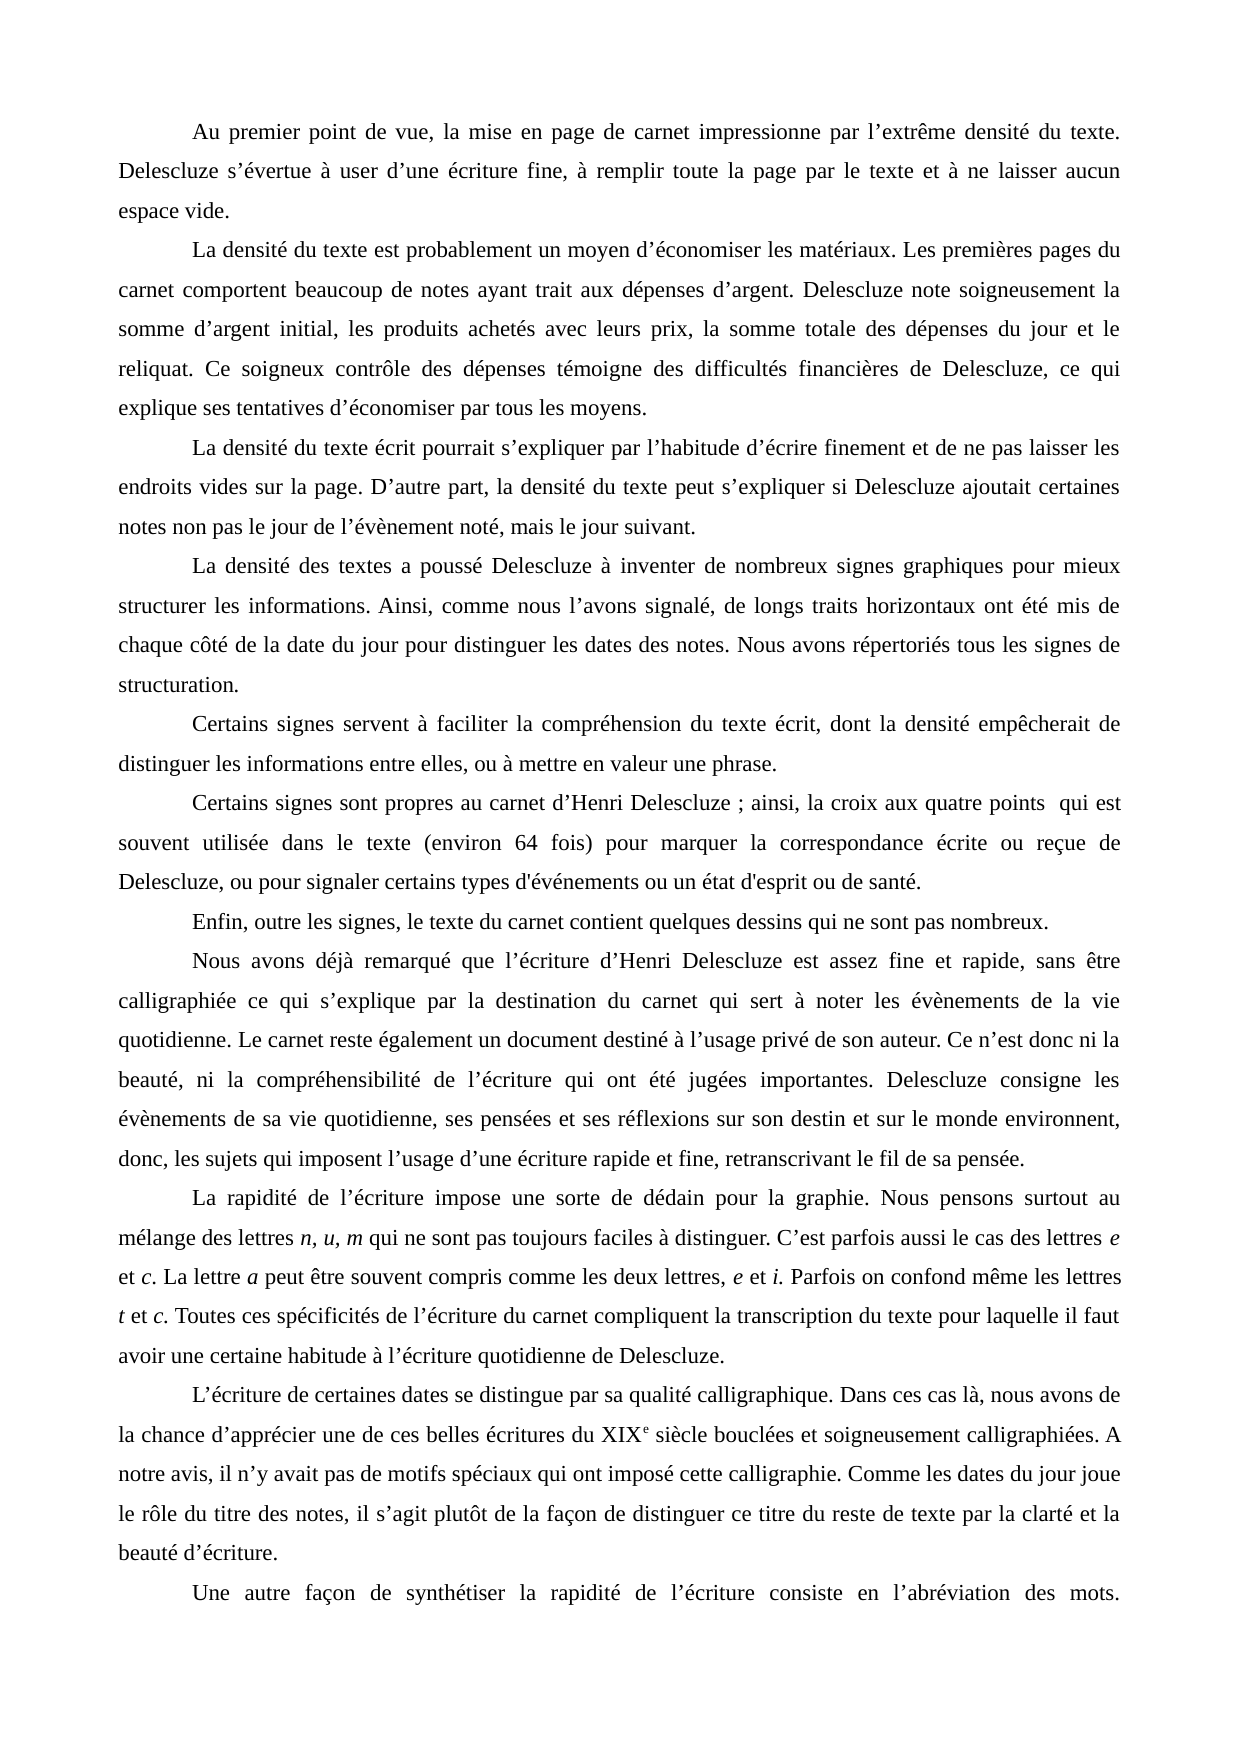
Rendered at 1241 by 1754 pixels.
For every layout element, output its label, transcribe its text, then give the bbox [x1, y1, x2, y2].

text La densité du texte écrit pourrait s’expliquer par l’habitude d’écrire finement et de ne pas laisser les endroits vides sur la page. D’autre part, la densité du texte peut s’expliquer si Delescluze ajoutait certaines notes non pas le jour de l’évènement noté, mais le jour suivant. [118, 434, 1122, 539]
text L’écriture de certaines dates se distingue par sa qualité calligraphique. Dans ces cas là, nous avons de la chance d’apprécier une de ces belles écritures du XIXe siècle bouclées et soigneusement calligraphiées. A notre avis, il n’y avait pas de motifs spéciaux qui ont imposé cette calligraphie. Comme les dates du jour joue le rôle du titre des notes, il s’agit plutôt de la façon de distinguer ce titre du reste de texte par la clarté et la beauté d’écriture. [118, 1381, 1122, 1566]
text Au premier point de vue, la mise en page de carnet impressionne par l’extrême densité du texte. Delescluze s’évertue à user d’une écriture fine, à remplir toute la page par le texte et à ne laisser aucun espace vide. [118, 118, 1122, 223]
text Nous avons déjà remarqué que l’écriture d’Henri Delescluze est assez fine et rapide, sans être calligraphiée ce qui s’explique par la destination du carnet qui sert à noter les évènements de la vie quotidienne. Le carnet reste également un document destiné à l’usage privé de son auteur. Ce n’est donc ni la beauté, ni la compréhensibilité de l’écriture qui ont été jugées importantes. Delescluze consigne les évènements de sa vie quotidienne, ses pensées et ses réflexions sur son destin et sur le monde environnent, donc, les sujets qui imposent l’usage d’une écriture rapide et fine, retranscrivant le fil de sa pensée. [118, 947, 1122, 1171]
text La densité des textes a poussé Delescluze à inventer de nombreux signes graphiques pour mieux structurer les informations. Ainsi, comme nous l’avons signalé, de longs traits horizontaux ont été mis de chaque côté de la date du jour pour distinguer les dates des notes. Nous avons répertoriés tous les signes de structuration. [118, 552, 1122, 697]
text La rapidité de l’écriture impose une sorte de dédain pour la graphie. Nous pensons surtout au mélange des lettres n, u, m qui ne sont pas toujours faciles à distinguer. C’est parfois aussi le cas des lettres e et c. La lettre a peut être souvent compris comme les deux lettres, e et i. Parfois on confond même les lettres t et c. Toutes ces spécificités de l’écriture du carnet compliquent la transcription du texte pour laquelle il faut avoir une certaine habitude à l’écriture quotidienne de Delescluze. [118, 1184, 1122, 1368]
text La densité du texte est probablement un moyen d’économiser les matériaux. Les premières pages du carnet comportent beaucoup de notes ayant trait aux dépenses d’argent. Delescluze note soigneusement la somme d’argent initial, les produits achetés avec leurs prix, la somme totale des dépenses du jour et le reliquat. Ce soigneux contrôle des dépenses témoigne des difficultés financières de Delescluze, ce qui explique ses tentatives d’économiser par tous les moyens. [118, 237, 1122, 421]
text Certains signes sont propres au carnet d’Henri Delescluze ; ainsi, la croix aux quatre points qui est souvent utilisée dans le texte (environ 64 fois) pour marquer la correspondance écrite ou reçue de Delescluze, ou pour signaler certains types d'événements ou un état d'esprit ou de santé. [118, 789, 1122, 894]
text Une autre façon de synthétiser la rapidité de l’écriture consiste en l’abréviation des mots. [118, 1579, 1122, 1605]
text Certains signes servent à faciliter la compréhension du texte écrit, dont la densité empêcherait de distinguer les informations entre elles, ou à mettre en valeur une phrase. [118, 710, 1122, 776]
text Enfin, outre les signes, le texte du carnet contient quelques dessins qui ne sont pas nombreux. [118, 908, 1122, 934]
